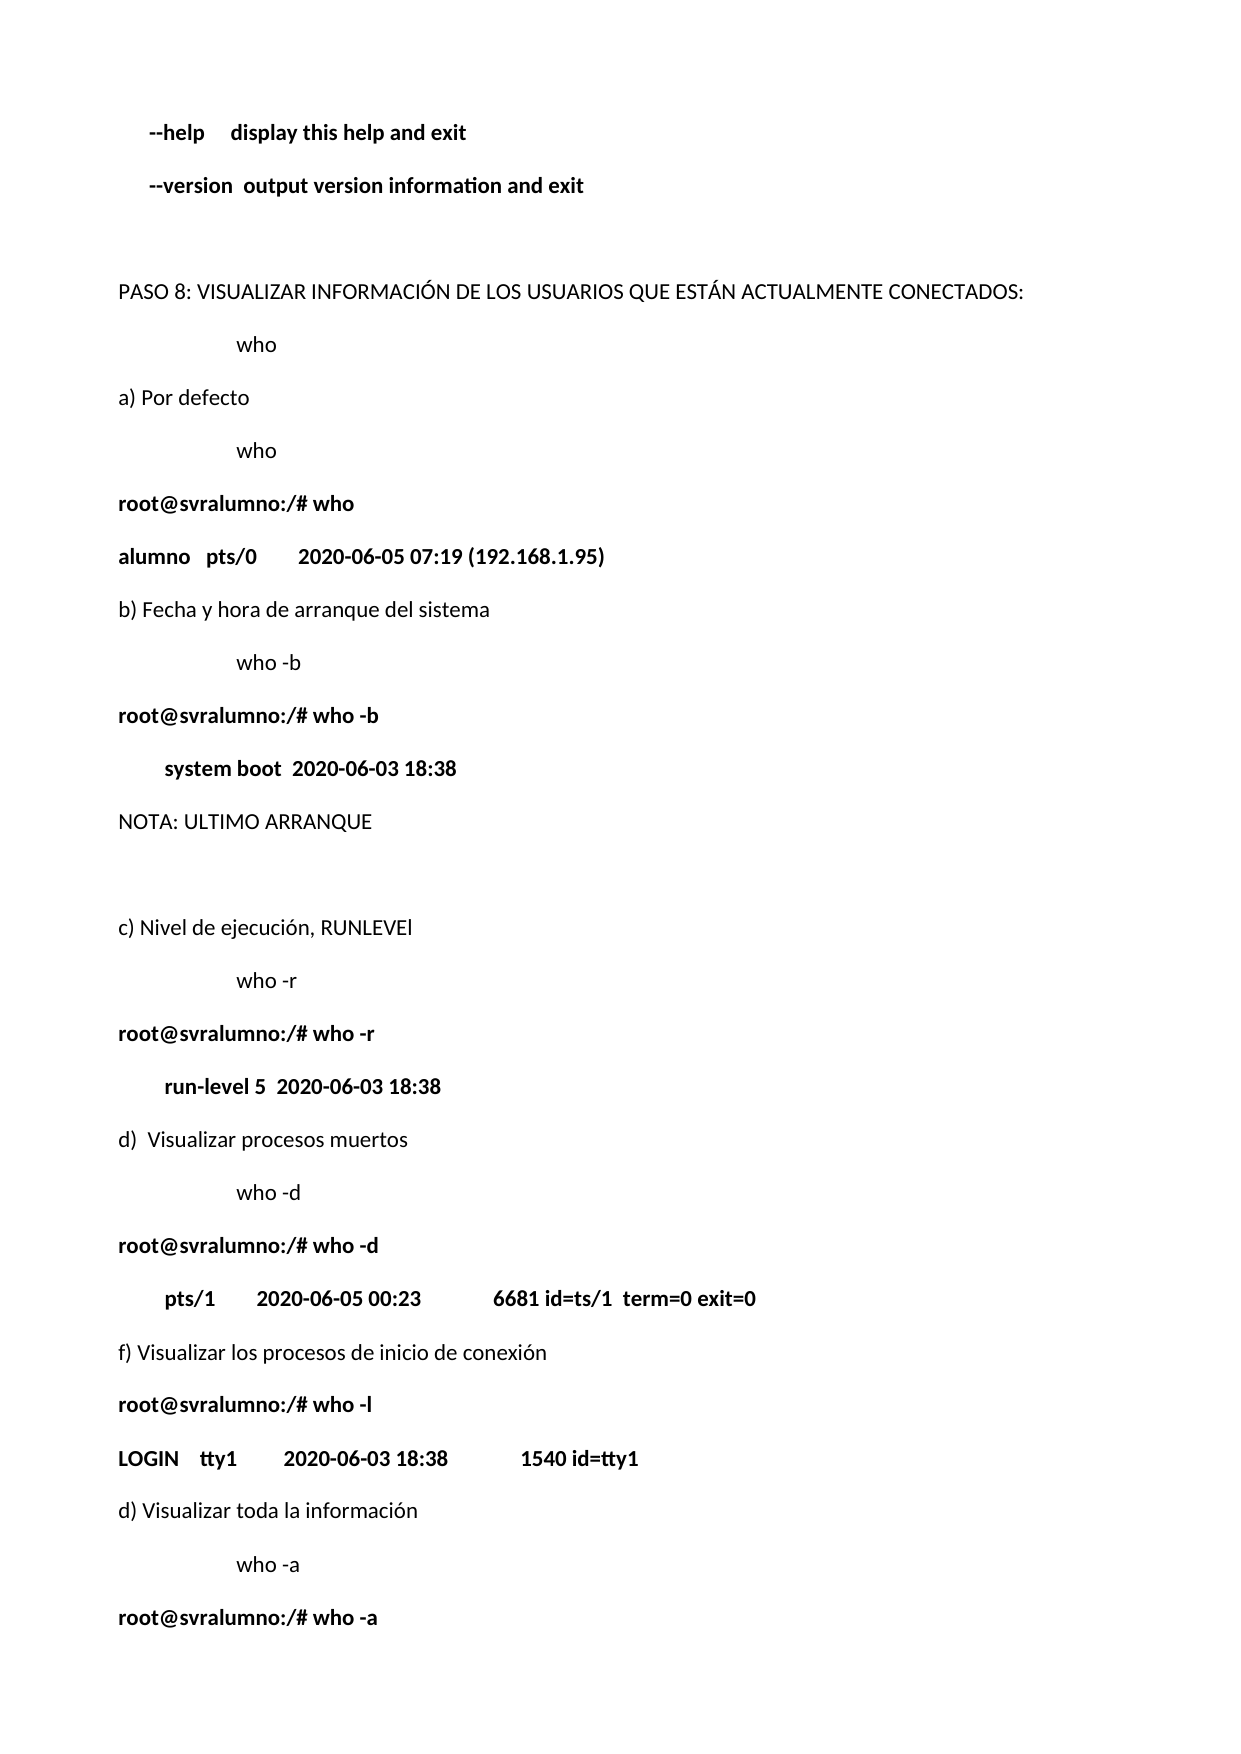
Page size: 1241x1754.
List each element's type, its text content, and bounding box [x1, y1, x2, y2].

text root@svralumno:/# who -a [118, 1603, 1122, 1631]
text b) Fecha y hora de arranque del sistema [118, 595, 1122, 623]
text LOGIN tty1 2020-06-03 18:38 1540 id=tty1 [118, 1444, 1122, 1472]
text root@svralumno:/# who -b [118, 701, 1122, 729]
text a) Por defecto [118, 383, 1122, 411]
text --version output version information and exit [118, 171, 1122, 199]
text PASO 8: VISUALIZAR INFORMACIÓN DE LOS USUARIOS QUE ESTÁN ACTUALMENTE CONECTADOS: [118, 277, 1122, 305]
text --help display this help and exit [118, 118, 1122, 146]
text f) Visualizar los procesos de inicio de conexión [118, 1338, 1122, 1366]
text d) Visualizar toda la información [118, 1497, 1122, 1525]
text who -d [118, 1178, 1122, 1207]
text NOTA: ULTIMO ARRANQUE [118, 807, 1122, 835]
text root@svralumno:/# who [118, 489, 1122, 517]
text run-level 5 2020-06-03 18:38 [118, 1072, 1122, 1101]
text root@svralumno:/# who -r [118, 1019, 1122, 1047]
text alumno pts/0 2020-06-05 07:19 (192.168.1.95) [118, 542, 1122, 570]
text who -r [118, 966, 1122, 994]
text who [118, 436, 1122, 464]
text pts/1 2020-06-05 00:23 6681 id=ts/1 term=0 exit=0 [118, 1284, 1122, 1313]
text root@svralumno:/# who -d [118, 1232, 1122, 1259]
text who -b [118, 648, 1122, 676]
text who [118, 330, 1122, 358]
text d) Visualizar procesos muertos [118, 1126, 1122, 1153]
text system boot 2020-06-03 18:38 [118, 754, 1122, 782]
text c) Nivel de ejecución, RUNLEVEl [118, 913, 1122, 941]
text root@svralumno:/# who -l [118, 1391, 1122, 1419]
text who -a [118, 1550, 1122, 1578]
